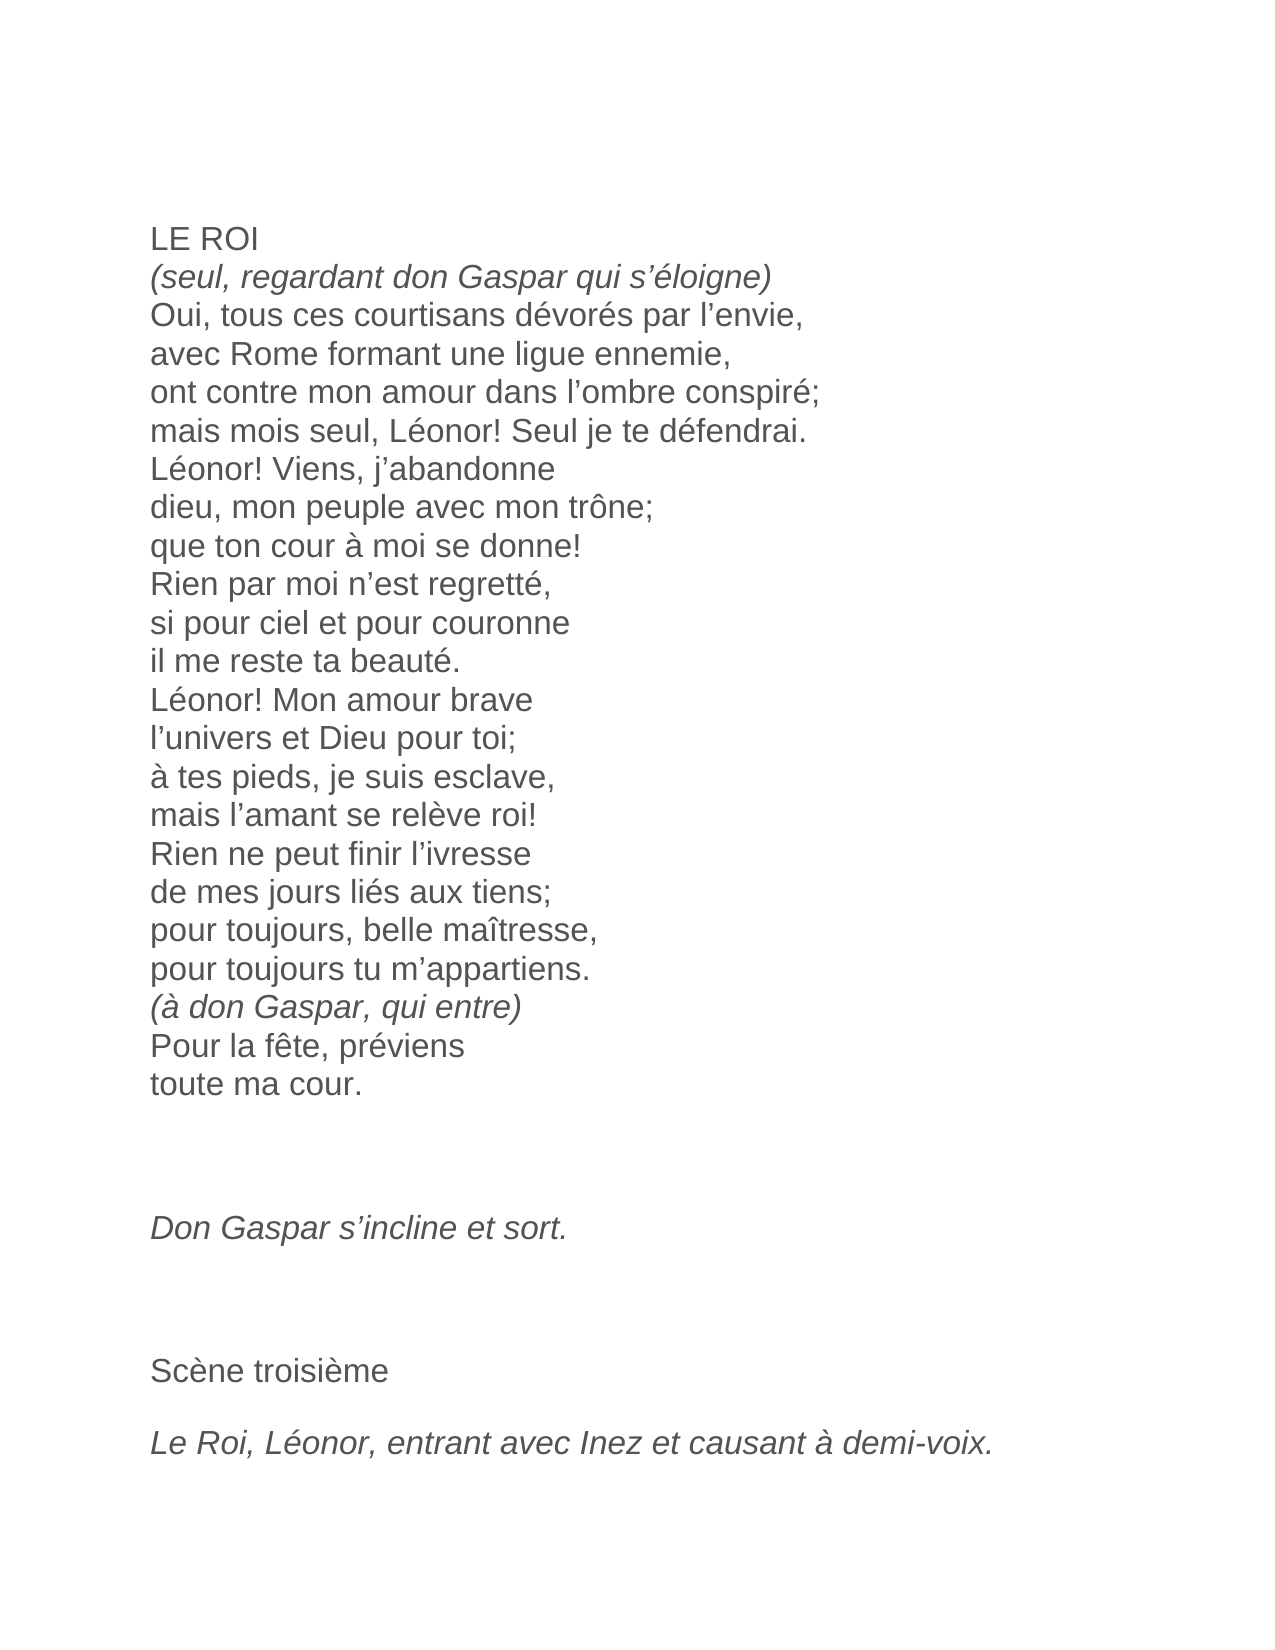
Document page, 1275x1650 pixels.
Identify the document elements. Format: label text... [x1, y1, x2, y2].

text Don Gaspar s’incline et sort. [150, 1208, 1125, 1246]
text Scène troisième [150, 1351, 1125, 1390]
text LE ROI (seul, regardant don Gaspar qui s’éloigne) Oui, tous ces courtisans dévorés par l’envie, avec Rome formant une ligue ennemie, ont contre mon amour dans l’ombre conspiré; mais mois seul, Léonor! Seul je te défendrai. Léonor! Viens, j’abandonne dieu, mon peuple avec mon trône; que ton cour à moi se donne! Rien par moi n’est regretté, si pour ciel et pour couronne il me reste ta beauté. Léonor! Mon amour brave l’univers et Dieu pour toi; à tes pieds, je suis esclave, mais l’amant se relève roi! Rien ne peut finir l’ivresse de mes jours liés aux tiens; pour toujours, belle maîtresse, pour toujours tu m’appartiens. (à don Gaspar, qui entre) Pour la fête, préviens toute ma cour. [150, 218, 1125, 1103]
text Le Roi, Léonor, entrant avec Inez et causant à demi-voix. [150, 1423, 1125, 1461]
